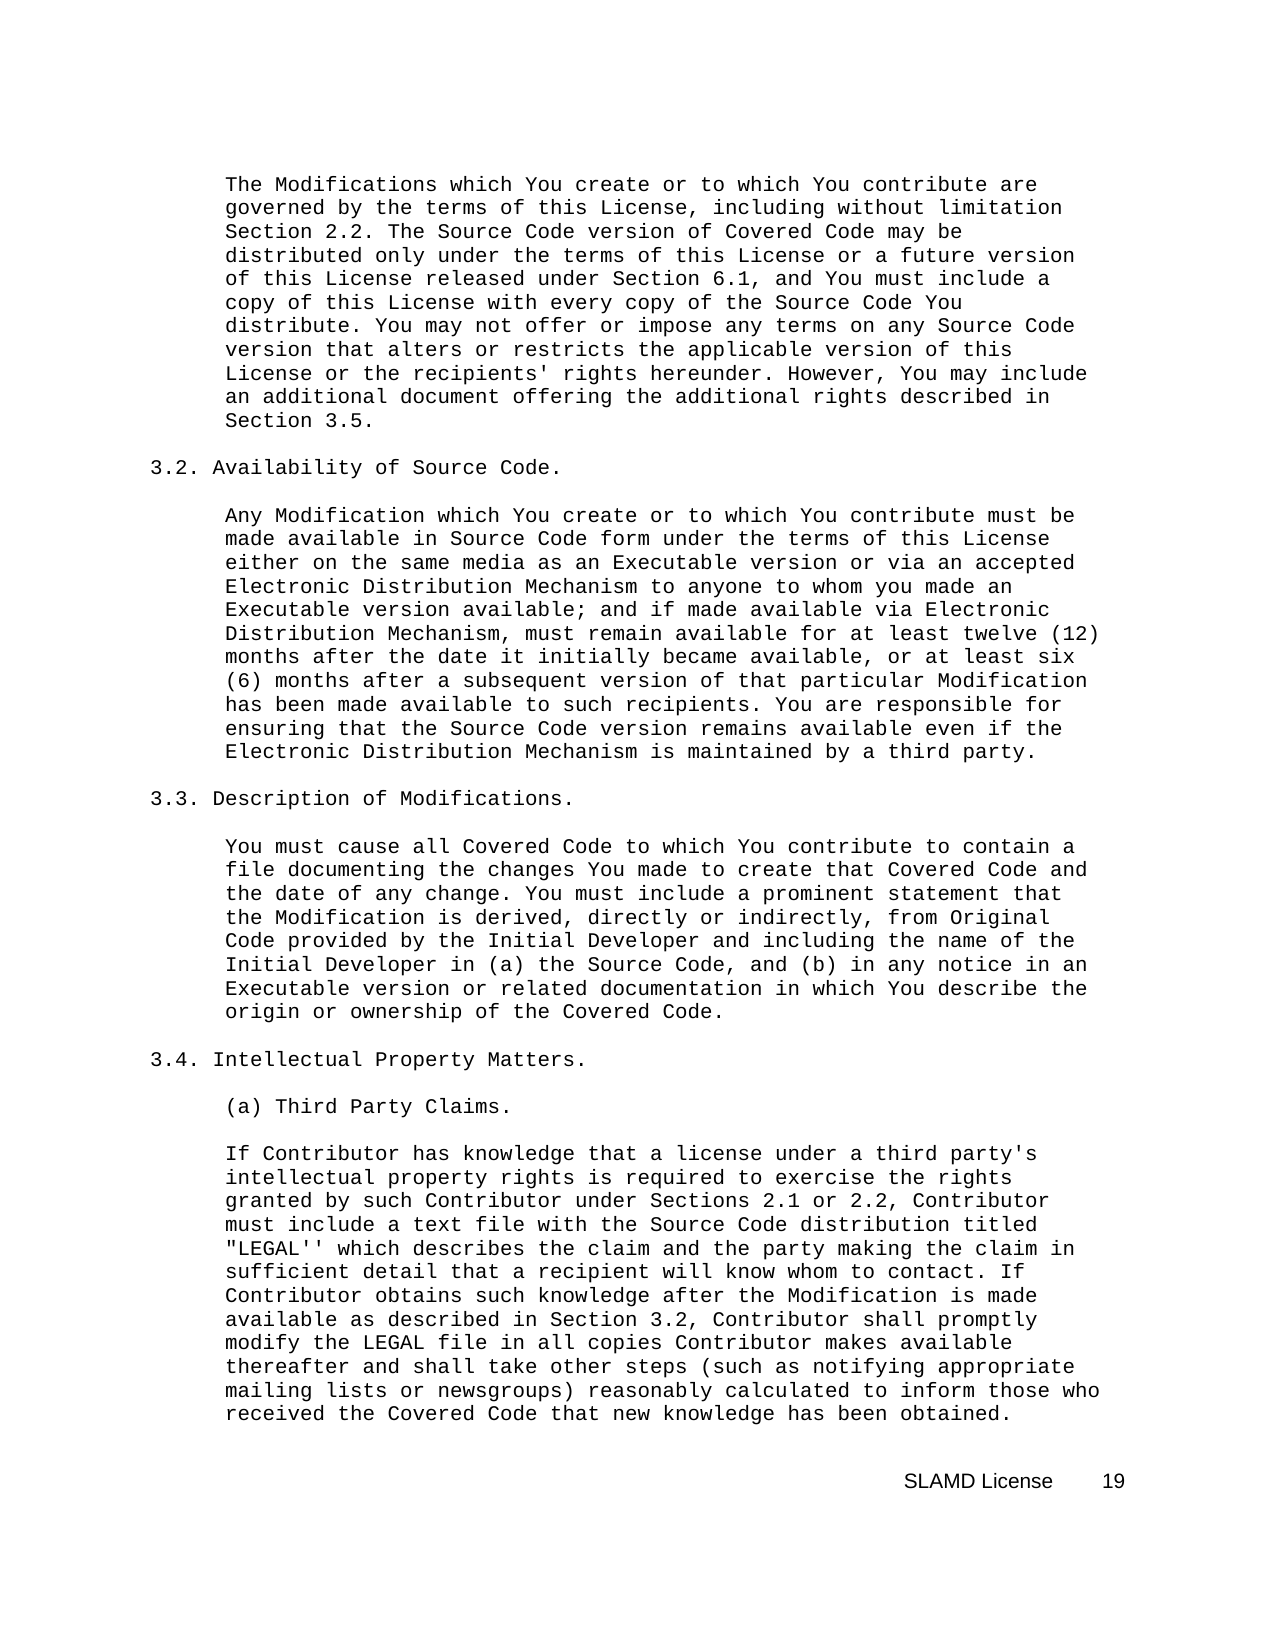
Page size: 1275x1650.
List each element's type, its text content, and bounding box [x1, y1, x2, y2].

text copy of this License with every copy of the Source Code You [150, 292, 1125, 316]
text (6) months after a subsequent version of that particular Modification [150, 670, 1125, 694]
text Section 3.5. [150, 410, 1125, 434]
text made available in Source Code form under the terms of this License [150, 528, 1125, 552]
text thereafter and shall take other steps (such as notifying appropriate [150, 1356, 1125, 1379]
text (a) Third Party Claims. [150, 1096, 1125, 1119]
text governed by the terms of this License, including without limitation [150, 197, 1125, 221]
text file documenting the changes You made to create that Covered Code and [150, 859, 1125, 883]
text received the Covered Code that new knowledge has been obtained. [150, 1403, 1125, 1427]
text either on the same media as an Executable version or via an accepted [150, 552, 1125, 576]
text If Contributor has knowledge that a license under a third party's [150, 1143, 1125, 1167]
text has been made available to such recipients. You are responsible for [150, 694, 1125, 717]
text Electronic Distribution Mechanism to anyone to whom you made an [150, 576, 1125, 599]
text Code provided by the Initial Developer and including the name of the [150, 930, 1125, 954]
text an additional document offering the additional rights described in [150, 386, 1125, 410]
text Executable version or related documentation in which You describe the [150, 978, 1125, 1001]
text ensuring that the Source Code version remains available even if the [150, 717, 1125, 741]
text Section 2.2. The Source Code version of Covered Code may be [150, 221, 1125, 244]
text The Modifications which You create or to which You contribute are [150, 174, 1125, 197]
text distributed only under the terms of this License or a future version [150, 244, 1125, 268]
text 3.2. Availability of Source Code. [150, 457, 1125, 481]
text You must cause all Covered Code to which You contribute to contain a [150, 836, 1125, 859]
text sufficient detail that a recipient will know whom to contact. If [150, 1261, 1125, 1285]
text License or the recipients' rights hereunder. However, You may include [150, 363, 1125, 386]
text the Modification is derived, directly or indirectly, from Original [150, 907, 1125, 930]
text Any Modification which You create or to which You contribute must be [150, 505, 1125, 528]
text origin or ownership of the Covered Code. [150, 1001, 1125, 1025]
text Contributor obtains such knowledge after the Modification is made [150, 1285, 1125, 1309]
text Initial Developer in (a) the Source Code, and (b) in any notice in an [150, 954, 1125, 978]
text the date of any change. You must include a prominent statement that [150, 883, 1125, 907]
text 3.3. Description of Modifications. [150, 788, 1125, 812]
text intellectual property rights is required to exercise the rights [150, 1167, 1125, 1190]
text "LEGAL'' which describes the claim and the party making the claim in [150, 1238, 1125, 1261]
text months after the date it initially became available, or at least six [150, 647, 1125, 670]
text Electronic Distribution Mechanism is maintained by a third party. [150, 741, 1125, 765]
text mailing lists or newsgroups) reasonably calculated to inform those who [150, 1379, 1125, 1403]
text available as described in Section 3.2, Contributor shall promptly [150, 1309, 1125, 1332]
text modify the LEGAL file in all copies Contributor makes available [150, 1332, 1125, 1356]
text 3.4. Intellectual Property Matters. [150, 1048, 1125, 1072]
text version that alters or restricts the applicable version of this [150, 339, 1125, 363]
text Executable version available; and if made available via Electronic [150, 599, 1125, 623]
text distribute. You may not offer or impose any terms on any Source Code [150, 316, 1125, 339]
text must include a text file with the Source Code distribution titled [150, 1214, 1125, 1238]
text granted by such Contributor under Sections 2.1 or 2.2, Contributor [150, 1190, 1125, 1214]
text Distribution Mechanism, must remain available for at least twelve (12) [150, 623, 1125, 647]
text of this License released under Section 6.1, and You must include a [150, 268, 1125, 292]
